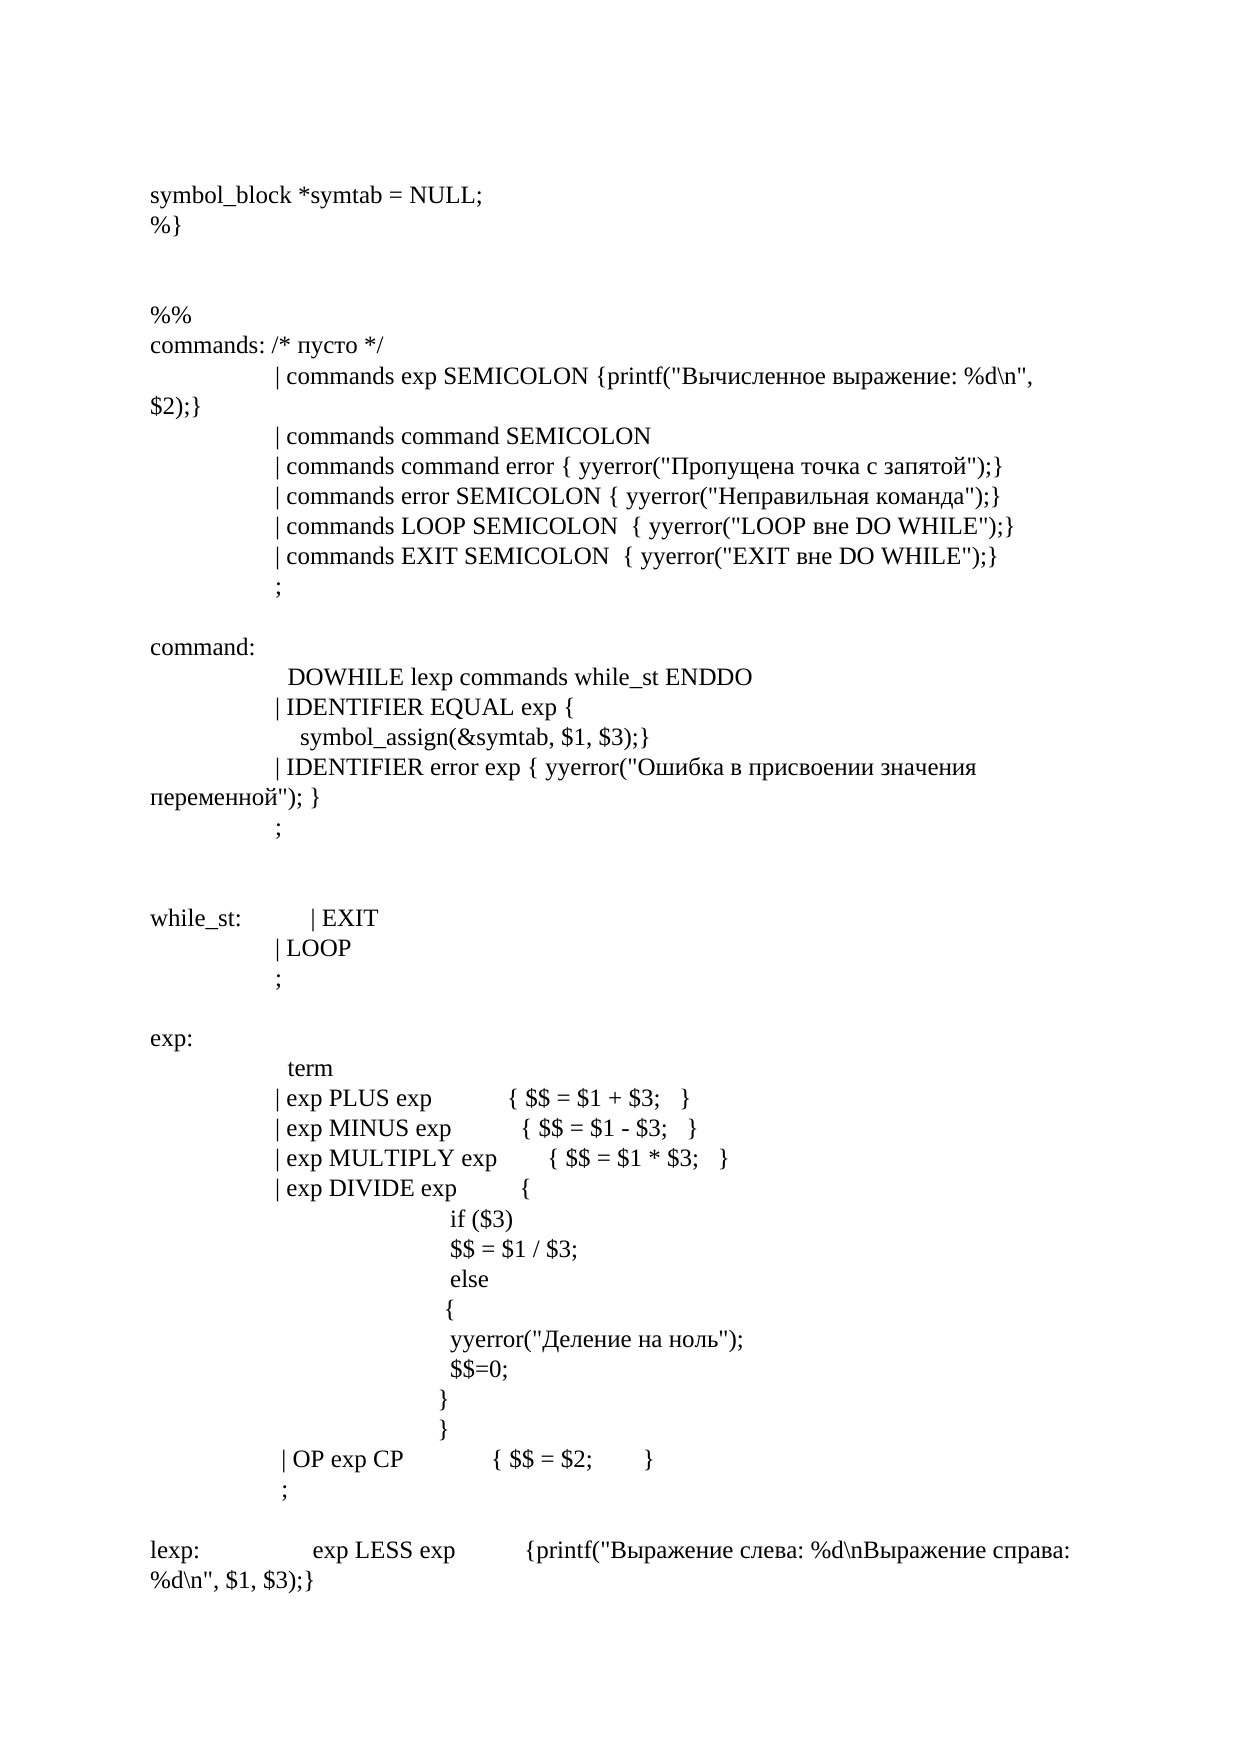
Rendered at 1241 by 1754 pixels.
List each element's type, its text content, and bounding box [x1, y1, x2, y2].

text term [150, 1053, 1090, 1082]
text | commands command SEMICOLON [150, 421, 1090, 450]
text %% [150, 301, 1090, 329]
text lexp: exp LESS exp {printf("Выражение слева: %d\nВыражение справа: %d\n", $1, $3);} [150, 1535, 1090, 1594]
text | exp MULTIPLY exp { $$ = $1 * $3; } [150, 1143, 1090, 1172]
text | IDENTIFIER error exp { yyerror("Ошибка в присвоении значения переменной"); } [150, 752, 1090, 811]
text | commands exp SEMICOLON {printf("Вычисленное выражение: %d\n", $2);} [150, 361, 1090, 419]
text command: [150, 632, 1090, 660]
text exp: [150, 1023, 1090, 1052]
text DOWHILE lexp commands while_st ENDDO [150, 662, 1090, 691]
text ; [150, 1474, 1090, 1503]
text symbol_assign(&symtab, $1, $3);} [150, 722, 1090, 751]
text $$=0; [150, 1354, 1090, 1383]
text symbol_block *symtab = NULL; [150, 180, 1090, 209]
text ; [150, 963, 1090, 992]
text else [150, 1264, 1090, 1293]
text | exp DIVIDE exp { [150, 1173, 1090, 1202]
text | IDENTIFIER EQUAL exp { [150, 692, 1090, 721]
text yyerror("Деление на ноль"); [150, 1324, 1090, 1353]
text { [150, 1294, 1090, 1323]
text ; [150, 571, 1090, 600]
text while_st: | EXIT [150, 903, 1090, 931]
text | commands error SEMICOLON { yyerror("Неправильная команда");} [150, 481, 1090, 510]
text } [150, 1384, 1090, 1413]
text | OP exp CP { $$ = $2; } [150, 1444, 1090, 1473]
text commands: /* пусто */ [150, 331, 1090, 359]
text if ($3) [150, 1204, 1090, 1232]
text | exp MINUS exp { $$ = $1 - $3; } [150, 1113, 1090, 1142]
text %} [150, 210, 1090, 239]
text $$ = $1 / $3; [150, 1234, 1090, 1262]
text | LOOP [150, 933, 1090, 961]
text | commands EXIT SEMICOLON { yyerror("EXIT вне DO WHILE");} [150, 541, 1090, 570]
text | commands LOOP SEMICOLON { yyerror("LOOP вне DO WHILE");} [150, 511, 1090, 540]
text | commands command error { yyerror("Пропущена точка с запятой");} [150, 451, 1090, 480]
text } [150, 1414, 1090, 1443]
text ; [150, 812, 1090, 841]
text | exp PLUS exp { $$ = $1 + $3; } [150, 1083, 1090, 1112]
